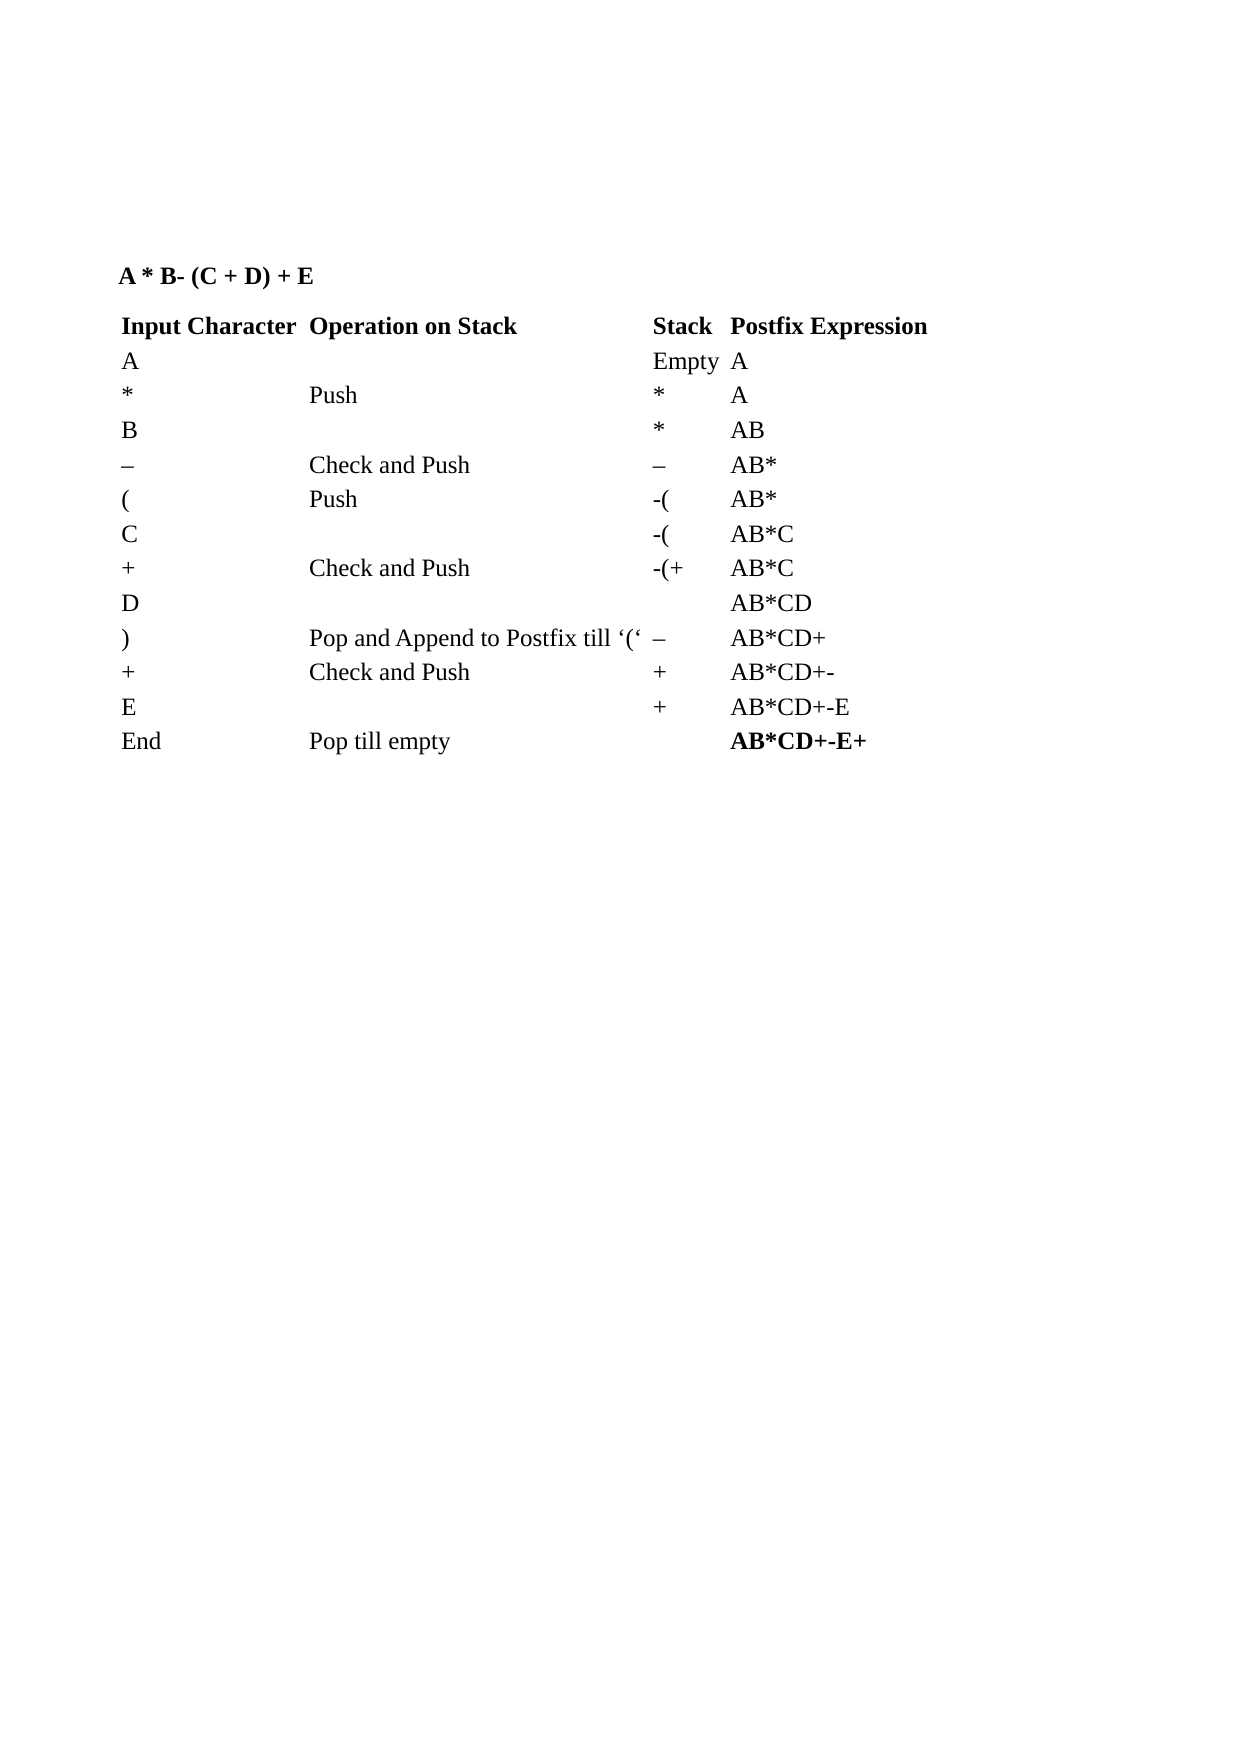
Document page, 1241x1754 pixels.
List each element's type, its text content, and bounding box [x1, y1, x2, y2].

table_cell AB [727, 412, 940, 447]
table_cell [306, 516, 650, 551]
table_cell Pop till empty [306, 724, 650, 758]
table_cell Check and Push [306, 654, 650, 689]
table_cell * [650, 412, 727, 447]
table_cell AB*CD [727, 585, 940, 620]
table_cell AB*CD+- [727, 654, 940, 689]
table_cell A [727, 343, 940, 378]
table_cell AB* [727, 447, 940, 481]
table_cell – [650, 620, 727, 654]
table_cell B [118, 412, 306, 447]
table_cell [306, 343, 650, 378]
table_cell C [118, 516, 306, 551]
table_cell * [650, 378, 727, 412]
table_cell AB*CD+ [727, 620, 940, 654]
table_header Input Character [118, 309, 306, 343]
table_cell AB*CD+-E+ [727, 724, 940, 758]
table_cell [650, 585, 727, 620]
table_cell – [650, 447, 727, 481]
table_cell Push [306, 481, 650, 516]
table_cell + [118, 654, 306, 689]
text A * B- (C + D) + E [118, 261, 1122, 290]
table_cell AB*CD+-E [727, 689, 940, 723]
table_cell Empty [650, 343, 727, 378]
table_cell Push [306, 378, 650, 412]
table_cell [306, 689, 650, 723]
table_header Operation on Stack [306, 309, 650, 343]
table_cell [306, 412, 650, 447]
table_cell AB*C [727, 551, 940, 585]
table_header Stack [650, 309, 727, 343]
table_cell Check and Push [306, 447, 650, 481]
table_cell * [118, 378, 306, 412]
table_cell Check and Push [306, 551, 650, 585]
table_cell -( [650, 516, 727, 551]
table_cell -( [650, 481, 727, 516]
table_cell AB*C [727, 516, 940, 551]
table_cell + [118, 551, 306, 585]
table_cell – [118, 447, 306, 481]
table_cell [306, 585, 650, 620]
table_cell ( [118, 481, 306, 516]
table_cell -(+ [650, 551, 727, 585]
table_cell E [118, 689, 306, 723]
table_cell + [650, 689, 727, 723]
table_cell Pop and Append to Postfix till ‘(‘ [306, 620, 650, 654]
table_cell AB* [727, 481, 940, 516]
table_cell [650, 724, 727, 758]
table_cell End [118, 724, 306, 758]
table_cell D [118, 585, 306, 620]
table_cell A [118, 343, 306, 378]
table_cell ) [118, 620, 306, 654]
table_cell A [727, 378, 940, 412]
table_cell + [650, 654, 727, 689]
table_header Postfix Expression [727, 309, 940, 343]
